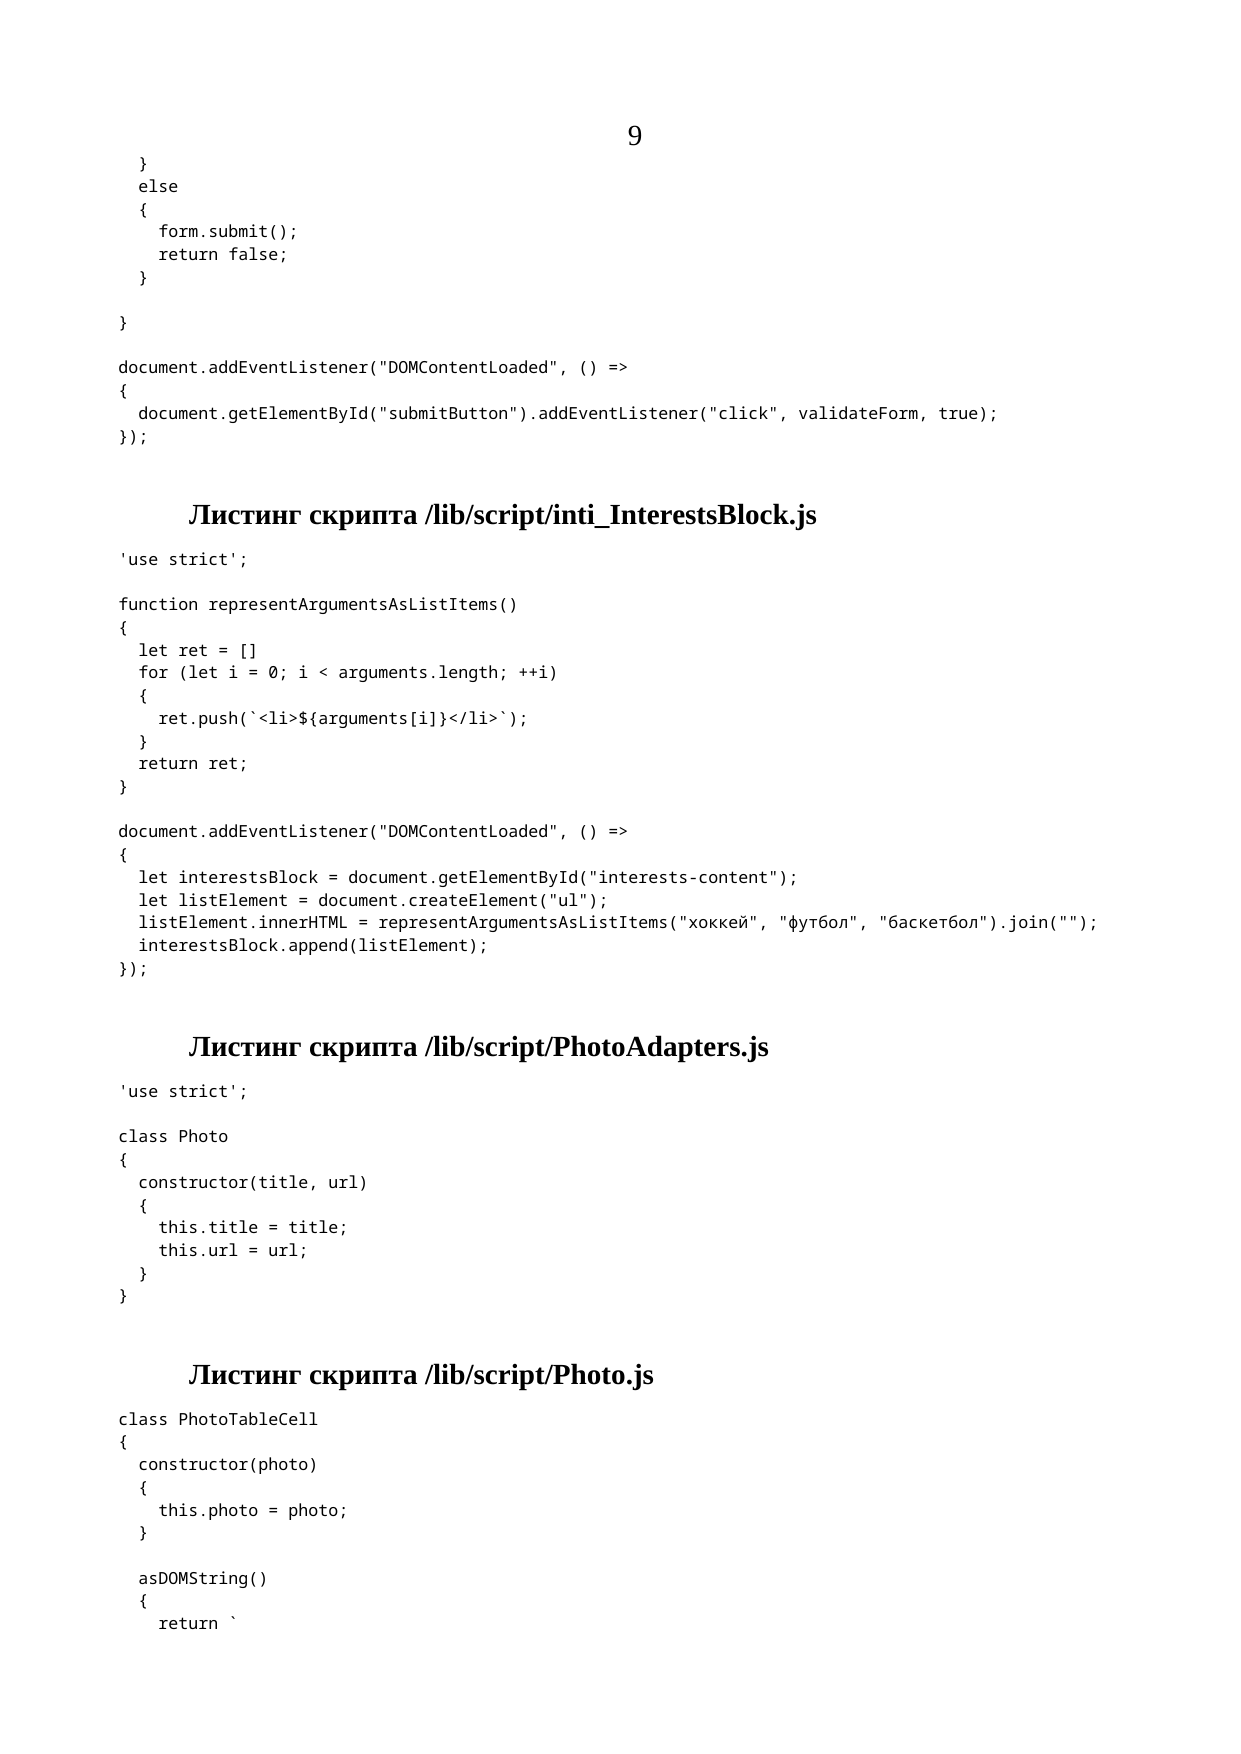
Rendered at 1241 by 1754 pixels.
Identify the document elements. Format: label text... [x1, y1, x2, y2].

text }); [118, 424, 1152, 447]
text constructor(photo) [118, 1453, 1152, 1475]
text { [118, 1475, 1152, 1498]
text { [118, 197, 1152, 220]
text }); [118, 956, 1152, 979]
text } [118, 265, 1152, 288]
text { [118, 1193, 1152, 1216]
text form.submit(); [118, 220, 1152, 242]
text return false; [118, 242, 1152, 265]
text listElement.innerHTML = representArgumentsAsListItems("хоккей", "футбол", "баскетбол").join(""); [118, 911, 1152, 933]
text for (let i = 0; i < arguments.length; ++i) [118, 661, 1152, 684]
text } [118, 729, 1152, 752]
text document.getElementById("submitButton").addEventListener("click", validateForm, true); [118, 401, 1152, 424]
text Листинг скрипта /lib/script/Photo.js [118, 1357, 1152, 1391]
text { [118, 1589, 1152, 1612]
text document.addEventListener("DOMContentLoaded", () => [118, 820, 1152, 843]
text document.addEventListener("DOMContentLoaded", () => [118, 356, 1152, 379]
text } [118, 311, 1152, 333]
text else [118, 174, 1152, 197]
text { [118, 379, 1152, 401]
text } [118, 1521, 1152, 1543]
text asDOMString() [118, 1566, 1152, 1589]
text Листинг скрипта /lib/script/inti_InterestsBlock.js [118, 497, 1152, 531]
text 'use strict'; [118, 547, 1152, 570]
text 'use strict'; [118, 1079, 1152, 1102]
text function representArgumentsAsListItems() [118, 593, 1152, 616]
text return ret; [118, 752, 1152, 774]
text } [118, 1261, 1152, 1284]
text class PhotoTableCell [118, 1407, 1152, 1430]
text this.title = title; [118, 1216, 1152, 1238]
text this.photo = photo; [118, 1498, 1152, 1521]
text } [118, 774, 1152, 797]
text let listElement = document.createElement("ul"); [118, 888, 1152, 911]
text let ret = [] [118, 638, 1152, 661]
text this.url = url; [118, 1238, 1152, 1261]
text interestsBlock.append(listElement); [118, 933, 1152, 956]
text Листинг скрипта /lib/script/PhotoAdapters.js [118, 1029, 1152, 1063]
text { [118, 1148, 1152, 1170]
text ret.push(`<li>${arguments[i]}</li>`); [118, 706, 1152, 729]
text { [118, 684, 1152, 706]
text return ` [118, 1612, 1152, 1634]
text class Photo [118, 1125, 1152, 1148]
text { [118, 1430, 1152, 1453]
text } [118, 1284, 1152, 1307]
text constructor(title, url) [118, 1170, 1152, 1193]
text } [118, 152, 1152, 174]
text { [118, 843, 1152, 865]
text let interestsBlock = document.getElementById("interests-content"); [118, 865, 1152, 888]
text { [118, 616, 1152, 638]
